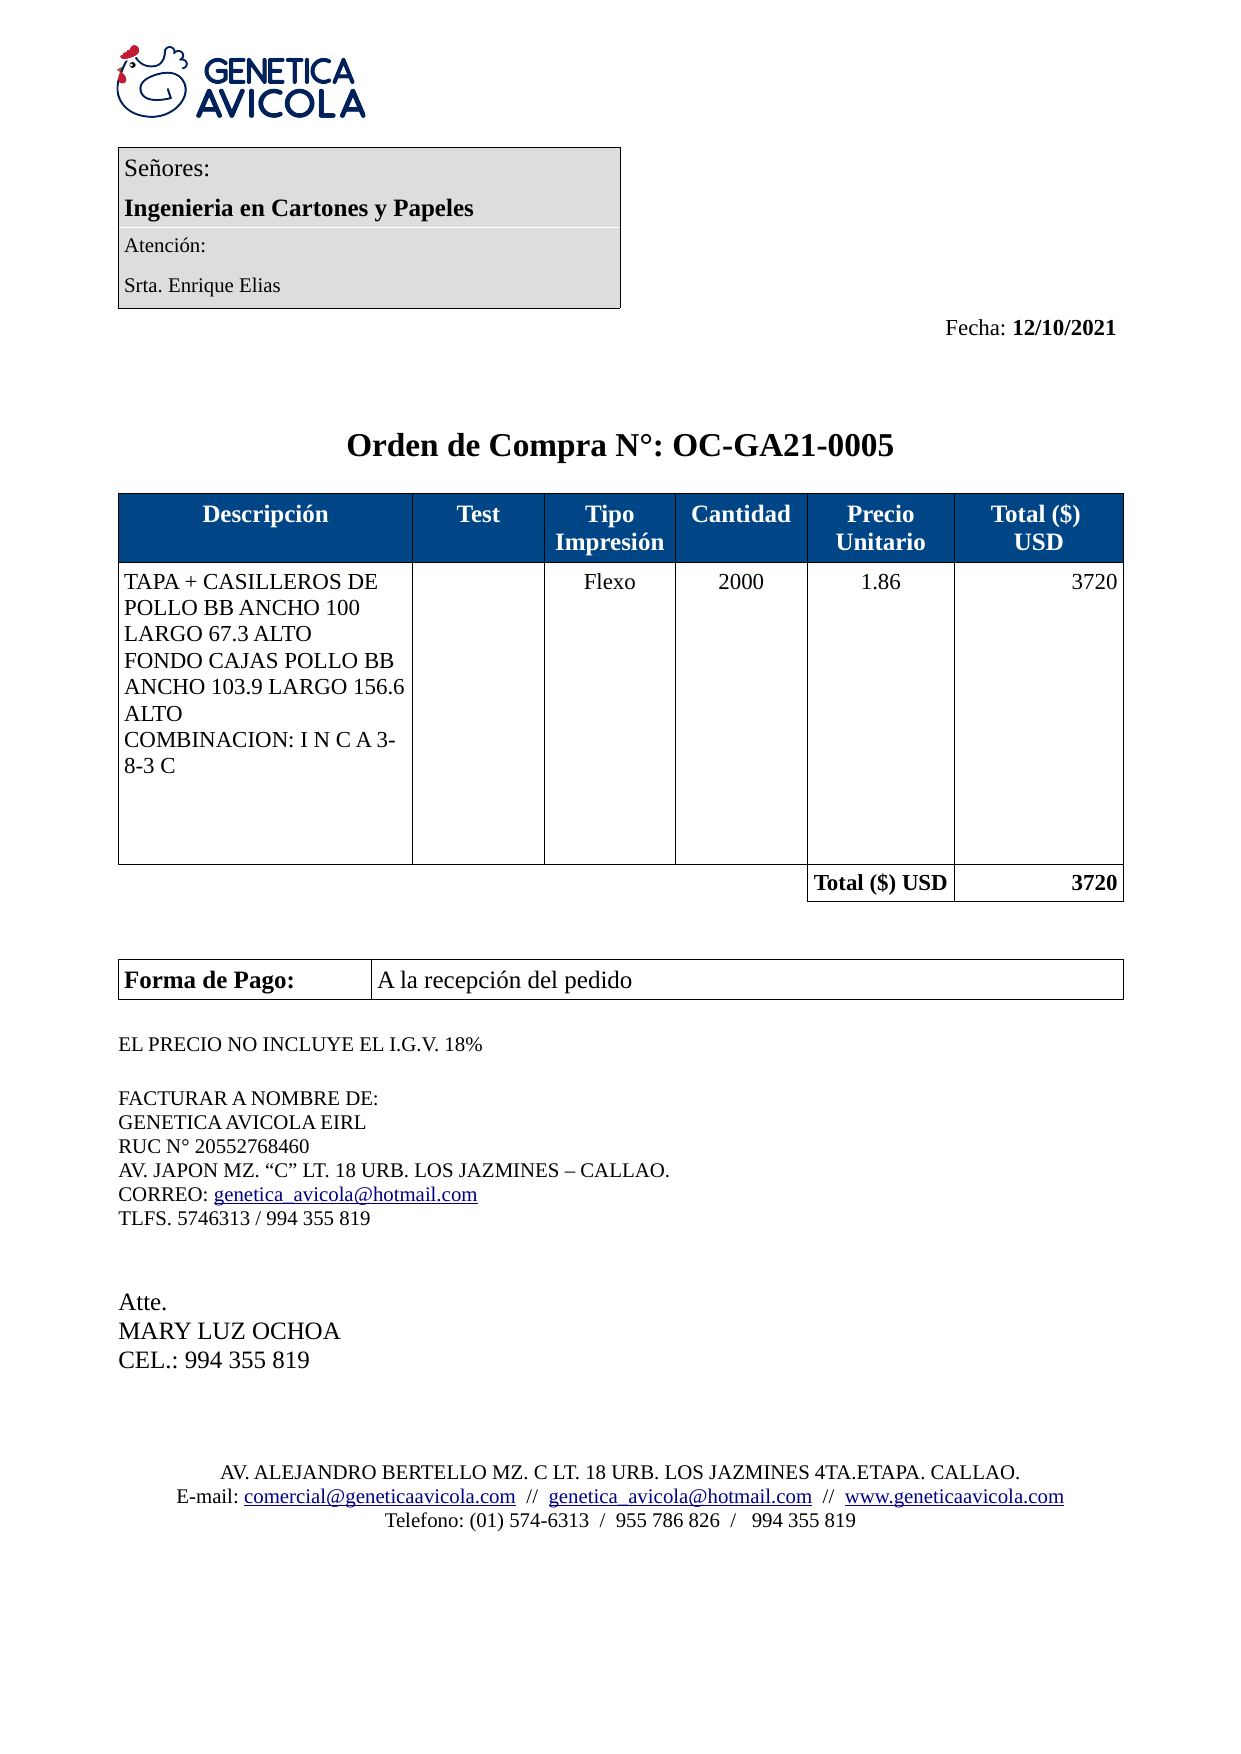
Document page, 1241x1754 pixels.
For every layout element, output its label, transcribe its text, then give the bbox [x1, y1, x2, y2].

table_cell [544, 865, 675, 901]
table_cell Flexo [545, 563, 675, 863]
table_header Total ($) USD [955, 494, 1123, 562]
text CEL.: 994 355 819 [118, 1345, 1122, 1374]
table_cell [413, 865, 544, 901]
text TLFS. 5746313 / 994 355 819 [118, 1206, 1122, 1230]
table_cell [621, 268, 1122, 308]
table_cell [675, 865, 807, 901]
table_header Forma de Pago: [119, 960, 371, 999]
table_header Test [413, 494, 544, 562]
table_cell Total ($) USD [808, 865, 954, 901]
table_cell 3720 [955, 865, 1123, 901]
table_header Precio Unitario [808, 494, 954, 562]
table_header Señores: [119, 148, 620, 187]
table_header [621, 147, 1122, 187]
text AV. JAPON MZ. “C” LT. 18 URB. LOS JAZMINES – CALLAO. [118, 1158, 1122, 1182]
table_cell 3720 [955, 563, 1123, 863]
table_header Tipo Impresión [545, 494, 675, 562]
text FACTURAR A NOMBRE DE: [118, 1086, 1122, 1110]
table_header Cantidad [676, 494, 807, 562]
text Telefono: (01) 574-6313 / 955 786 826 / 994 355 819 [118, 1508, 1122, 1532]
table_cell [620, 384, 1122, 419]
table_cell 2000 [676, 563, 807, 863]
table_cell [118, 865, 412, 901]
table_cell [621, 187, 1122, 227]
table_cell 1.86 [808, 563, 954, 863]
table_cell Atención: [119, 228, 620, 268]
table_header A la recepción del pedido [372, 960, 1123, 999]
table_cell [621, 228, 1122, 268]
table_header [118, 309, 620, 346]
text EL PRECIO NO INCLUYE EL I.G.V. 18% [118, 1028, 1122, 1057]
text CORREO: genetica_avicola@hotmail.com [118, 1182, 1122, 1206]
table_header Fecha: 12/10/2021 [620, 308, 1122, 346]
table_cell [118, 346, 620, 383]
table_cell Srta. Enrique Elias [119, 268, 620, 308]
text AV. ALEJANDRO BERTELLO MZ. C LT. 18 URB. LOS JAZMINES 4TA.ETAPA. CALLAO. [118, 1460, 1122, 1484]
table_cell [118, 384, 620, 419]
table_cell [413, 563, 544, 863]
text E-mail: comercial@geneticaavicola.com // genetica_avicola@hotmail.com // www.geneticaavicola.com [118, 1484, 1122, 1508]
table_cell Orden de Compra N°: OC-GA21-0005 [118, 419, 1122, 469]
text MARY LUZ OCHOA [118, 1316, 1122, 1345]
text Atte. [118, 1287, 1122, 1316]
table_cell [620, 346, 1122, 383]
table_header Descripción [119, 494, 412, 562]
table_cell TAPA + CASILLEROS DE POLLO BB ANCHO 100 LARGO 67.3 ALTO FONDO CAJAS POLLO BB ANCHO 103.9 LARGO 156.6 ALTO COMBINACION: I N C A 3-8-3 C [119, 563, 412, 863]
picture [116, 45, 366, 118]
text GENETICA AVICOLA EIRL [118, 1110, 1122, 1134]
text RUC N° 20552768460 [118, 1134, 1122, 1158]
table_cell Ingenieria en Cartones y Papeles [119, 187, 620, 227]
